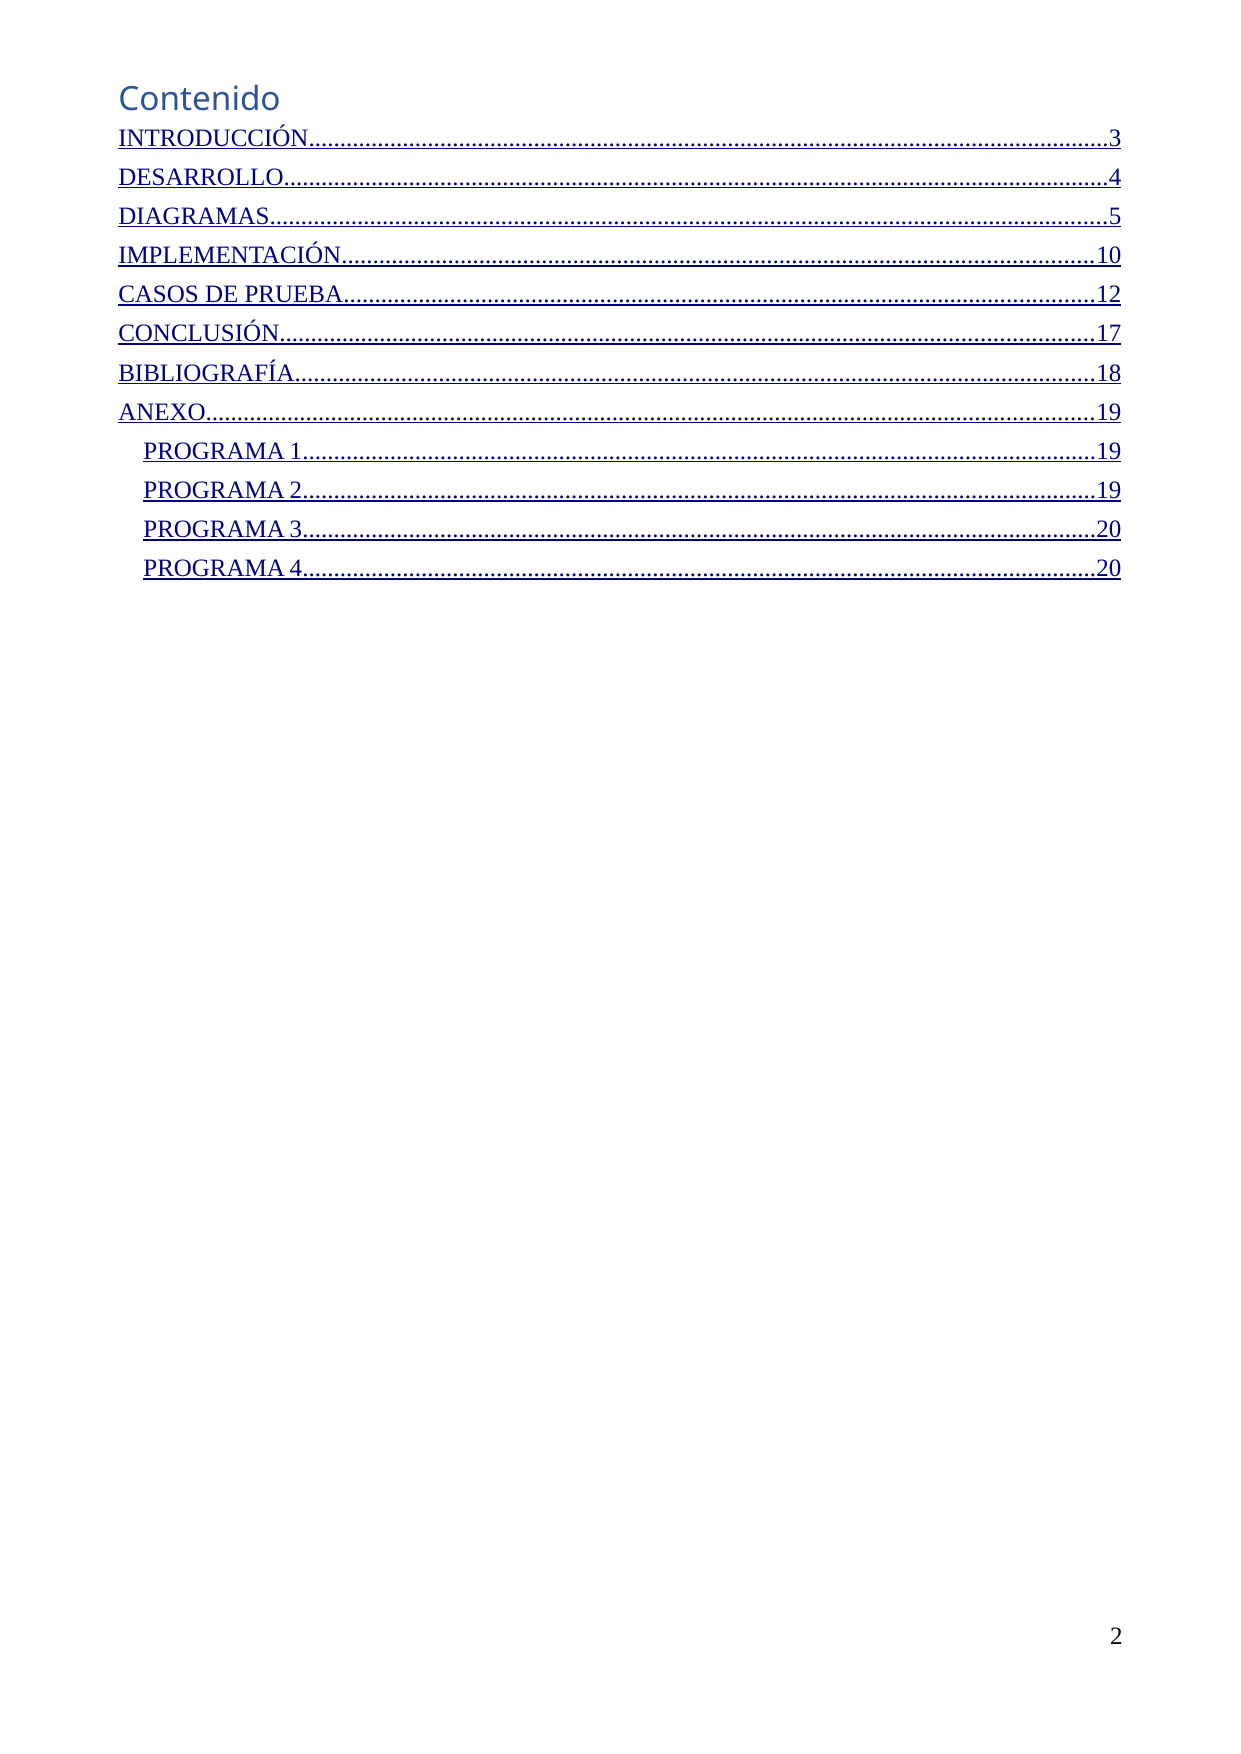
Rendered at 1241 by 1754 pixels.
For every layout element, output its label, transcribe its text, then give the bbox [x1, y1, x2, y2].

text CASOS DE PRUEBA 12 [118, 279, 1122, 308]
text BIBLIOGRAFÍA 18 [118, 358, 1122, 386]
text PROGRAMA 2 19 [143, 475, 1122, 504]
text DESARROLLO 4 [118, 162, 1122, 191]
text ANEXO 19 [118, 397, 1122, 426]
text PROGRAMA 4 20 [143, 553, 1122, 582]
text DIAGRAMAS 5 [118, 201, 1122, 230]
text Contenido [118, 75, 1122, 120]
text INTRODUCCIÓN 3 [118, 123, 1122, 151]
text PROGRAMA 1 19 [143, 436, 1122, 465]
text IMPLEMENTACIÓN 10 [118, 240, 1122, 269]
text CONCLUSIÓN 17 [118, 318, 1122, 347]
text PROGRAMA 3 20 [143, 514, 1122, 543]
